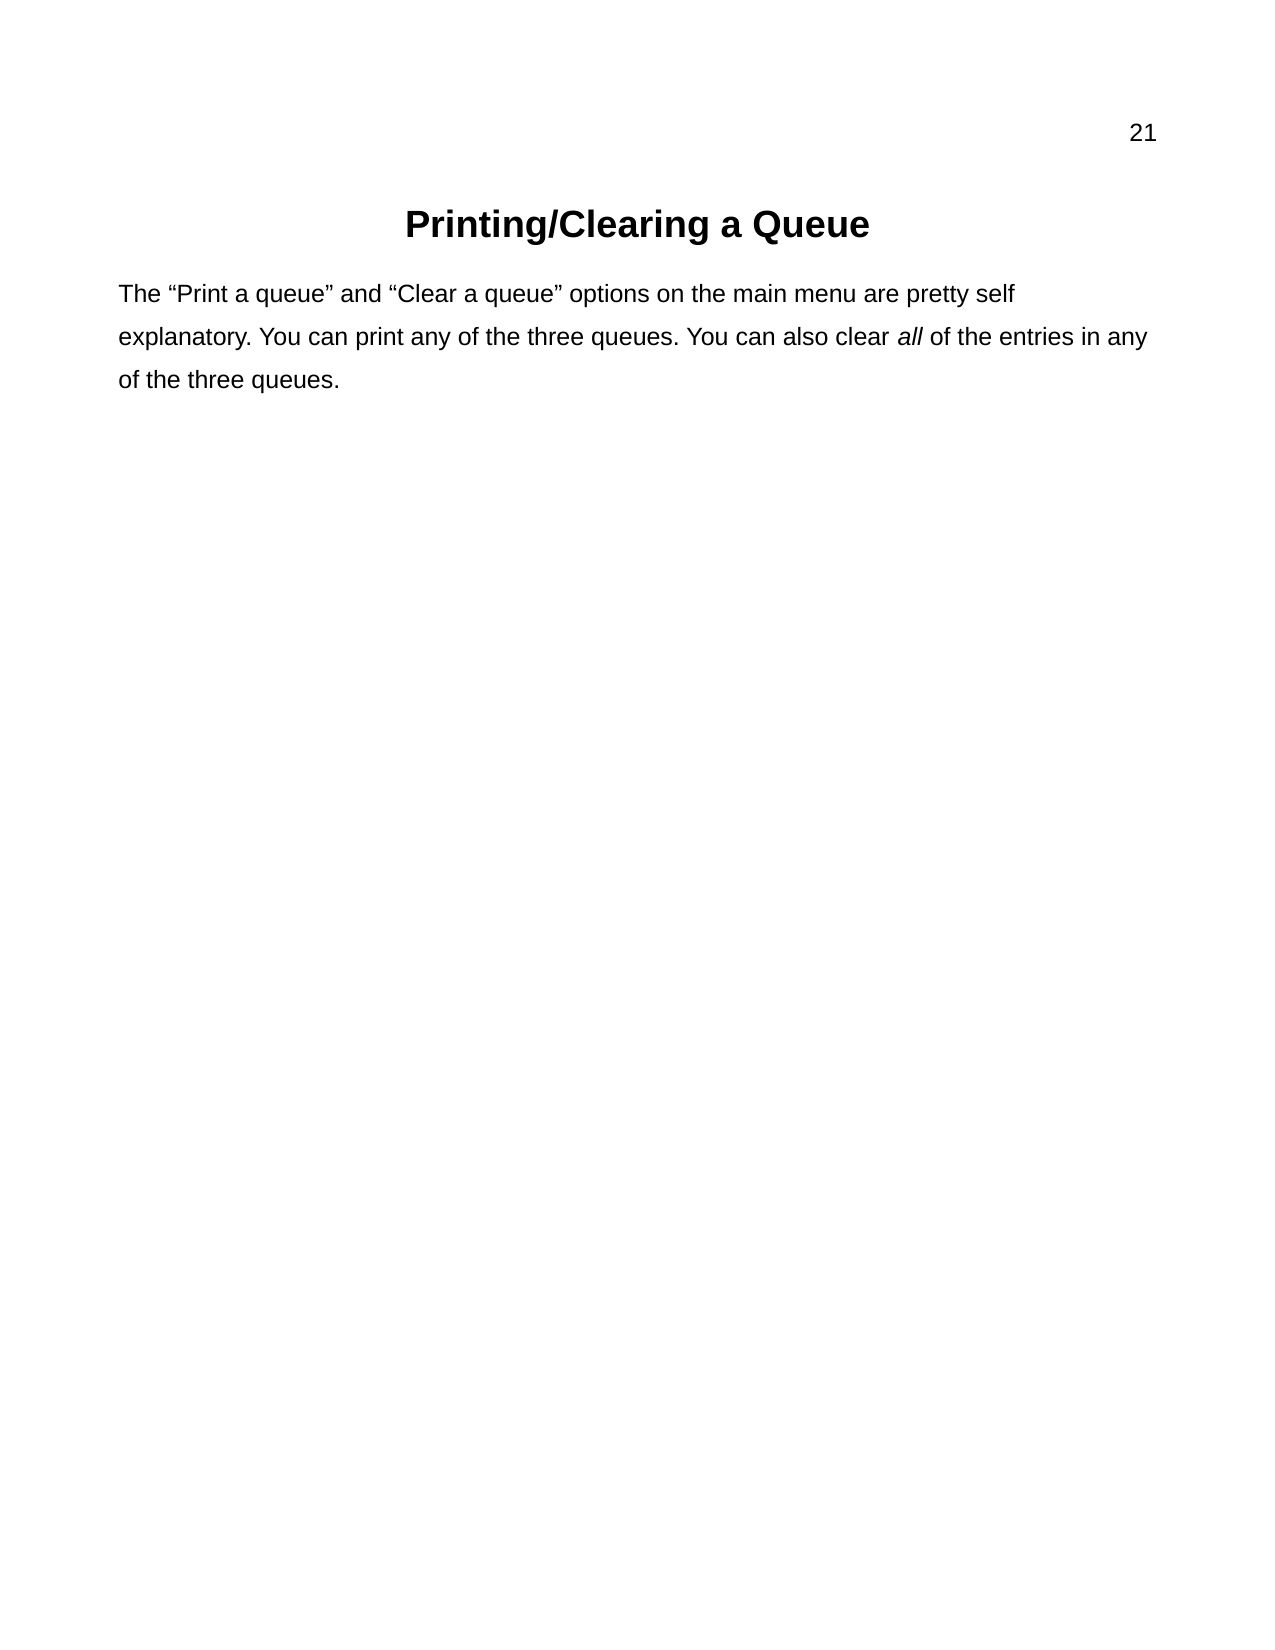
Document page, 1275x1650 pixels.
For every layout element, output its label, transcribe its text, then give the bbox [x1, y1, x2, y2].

subtitle Printing/Clearing a Queue [118, 201, 1157, 245]
text The “Print a queue” and “Clear a queue” options on the main menu are pretty self explanatory. You can print any of the three queues. You can also clear all of the entries in any of the three queues. [118, 279, 1157, 394]
